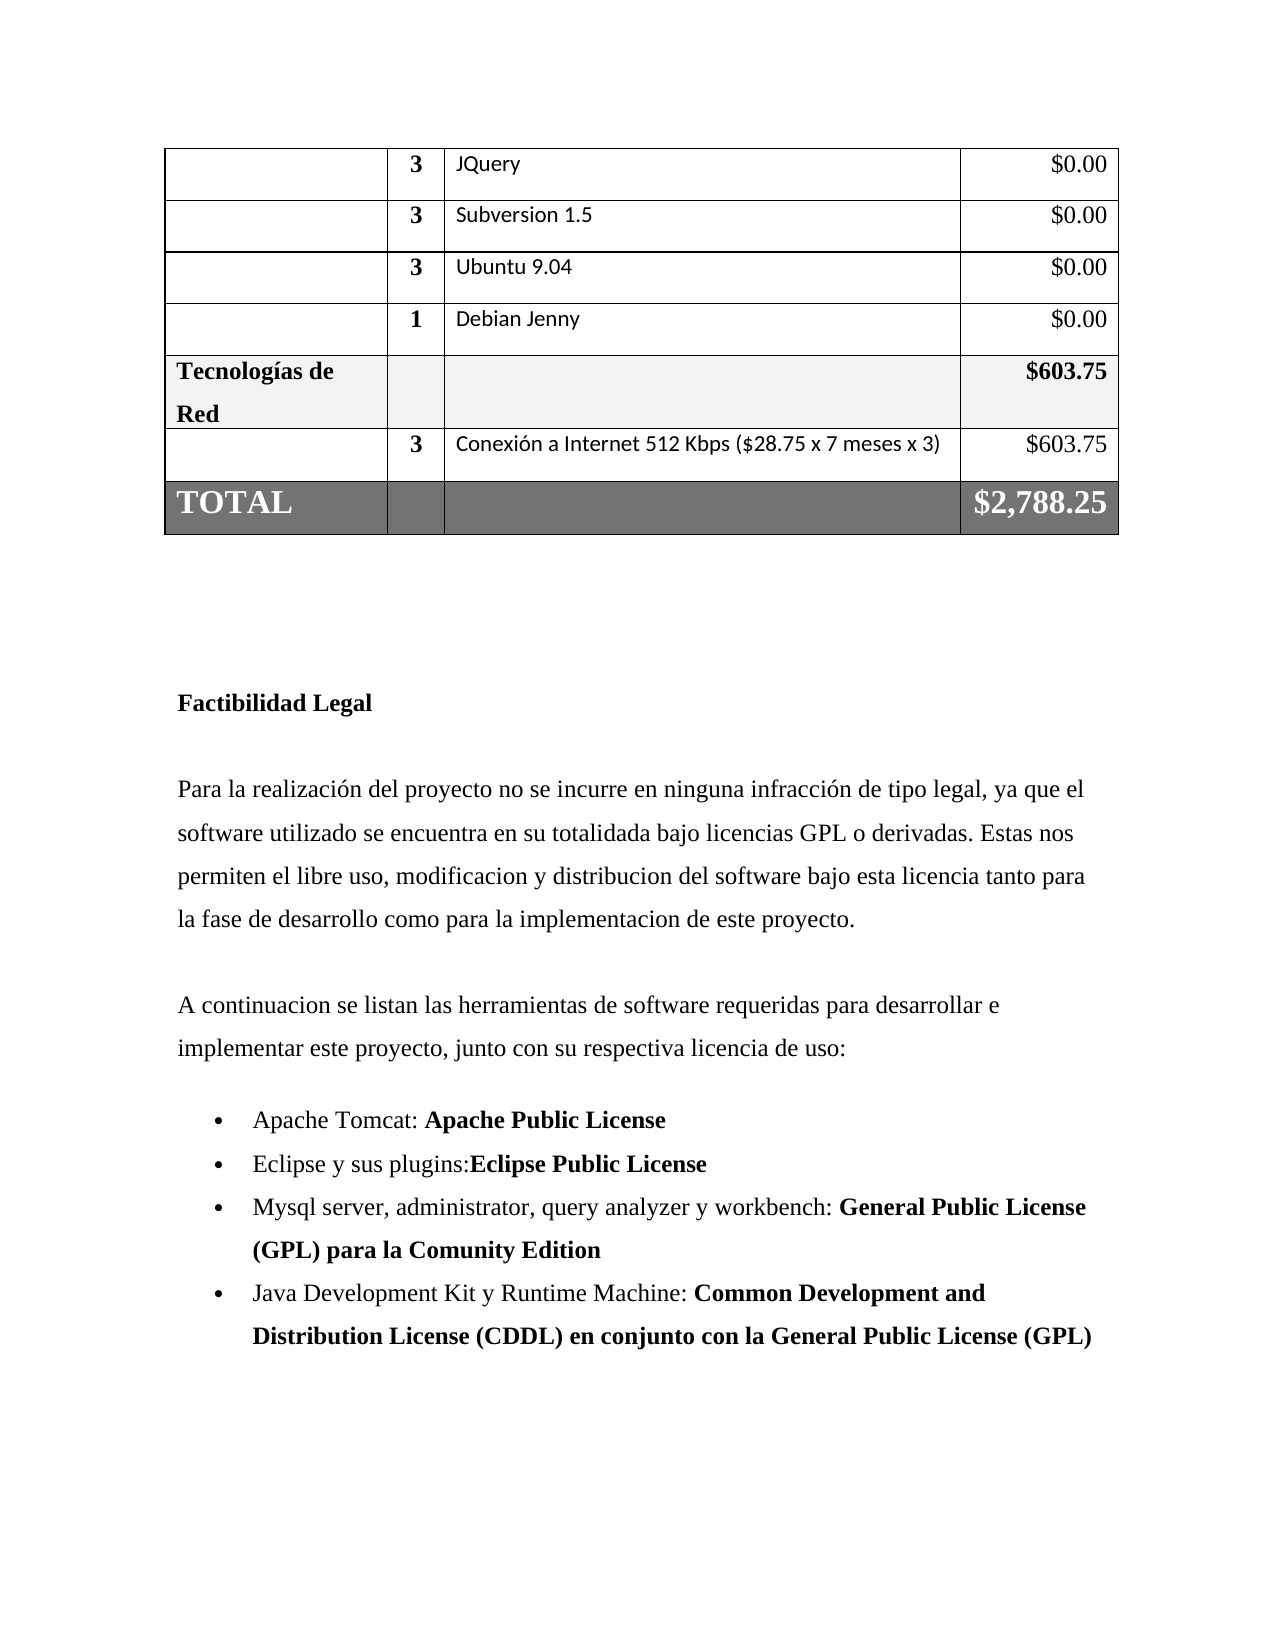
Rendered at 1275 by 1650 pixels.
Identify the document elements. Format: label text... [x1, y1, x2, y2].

table_cell 3 [388, 149, 444, 199]
table_cell [166, 149, 387, 199]
list Apache Tomcat: Apache Public License [215, 1106, 1098, 1134]
table_cell $2,788.25 [961, 482, 1118, 534]
table_cell $0.00 [961, 201, 1118, 251]
table_cell Subversion 1.5 [445, 201, 960, 251]
table_cell 3 [388, 429, 444, 481]
table_cell JQuery [445, 149, 960, 199]
text Factibilidad Legal Para la realización del proyecto no se incurre en ninguna infracción de tipo legal, ya que el software utilizado se encuentra en su totalidada bajo licencias GPL o derivadas. Estas nos permiten el libre uso, modificacion y distribucion del software bajo esta licencia tanto para la fase de desarrollo como para la implementacion de este proyecto. A continuacion se listan las herramientas de software requeridas para desarrollar e implementar este proyecto, junto con su respectiva licencia de uso: [177, 602, 1098, 1062]
list Java Development Kit y Runtime Machine: Common Development and Distribution License (CDDL) en conjunto con la General Public License (GPL) [215, 1278, 1098, 1350]
table_cell [388, 356, 444, 428]
table_cell $0.00 [961, 149, 1118, 199]
table_cell Ubuntu 9.04 [445, 253, 960, 303]
table_cell [445, 356, 960, 428]
table_cell [445, 482, 960, 534]
list Mysql server, administrator, query analyzer y workbench: General Public License (GPL) para la Comunity Edition [215, 1192, 1098, 1264]
table_cell TOTAL [166, 482, 387, 534]
table_cell [166, 201, 387, 251]
table_cell [166, 429, 387, 481]
list Eclipse y sus plugins:Eclipse Public License [215, 1149, 1098, 1177]
table_cell 3 [388, 253, 444, 303]
table_cell [166, 304, 387, 355]
table_cell 1 [388, 304, 444, 355]
table_cell Conexión a Internet 512 Kbps ($28.75 x 7 meses x 3) [445, 429, 960, 481]
table_cell Debian Jenny [445, 304, 960, 355]
table_cell [166, 253, 387, 303]
table_cell [388, 482, 444, 534]
table_cell $603.75 [961, 429, 1118, 481]
table_cell 3 [388, 201, 444, 251]
table_cell Tecnologías de Red [166, 356, 387, 428]
table_cell $603.75 [961, 356, 1118, 428]
table_cell $0.00 [961, 253, 1118, 303]
table_cell $0.00 [961, 304, 1118, 355]
